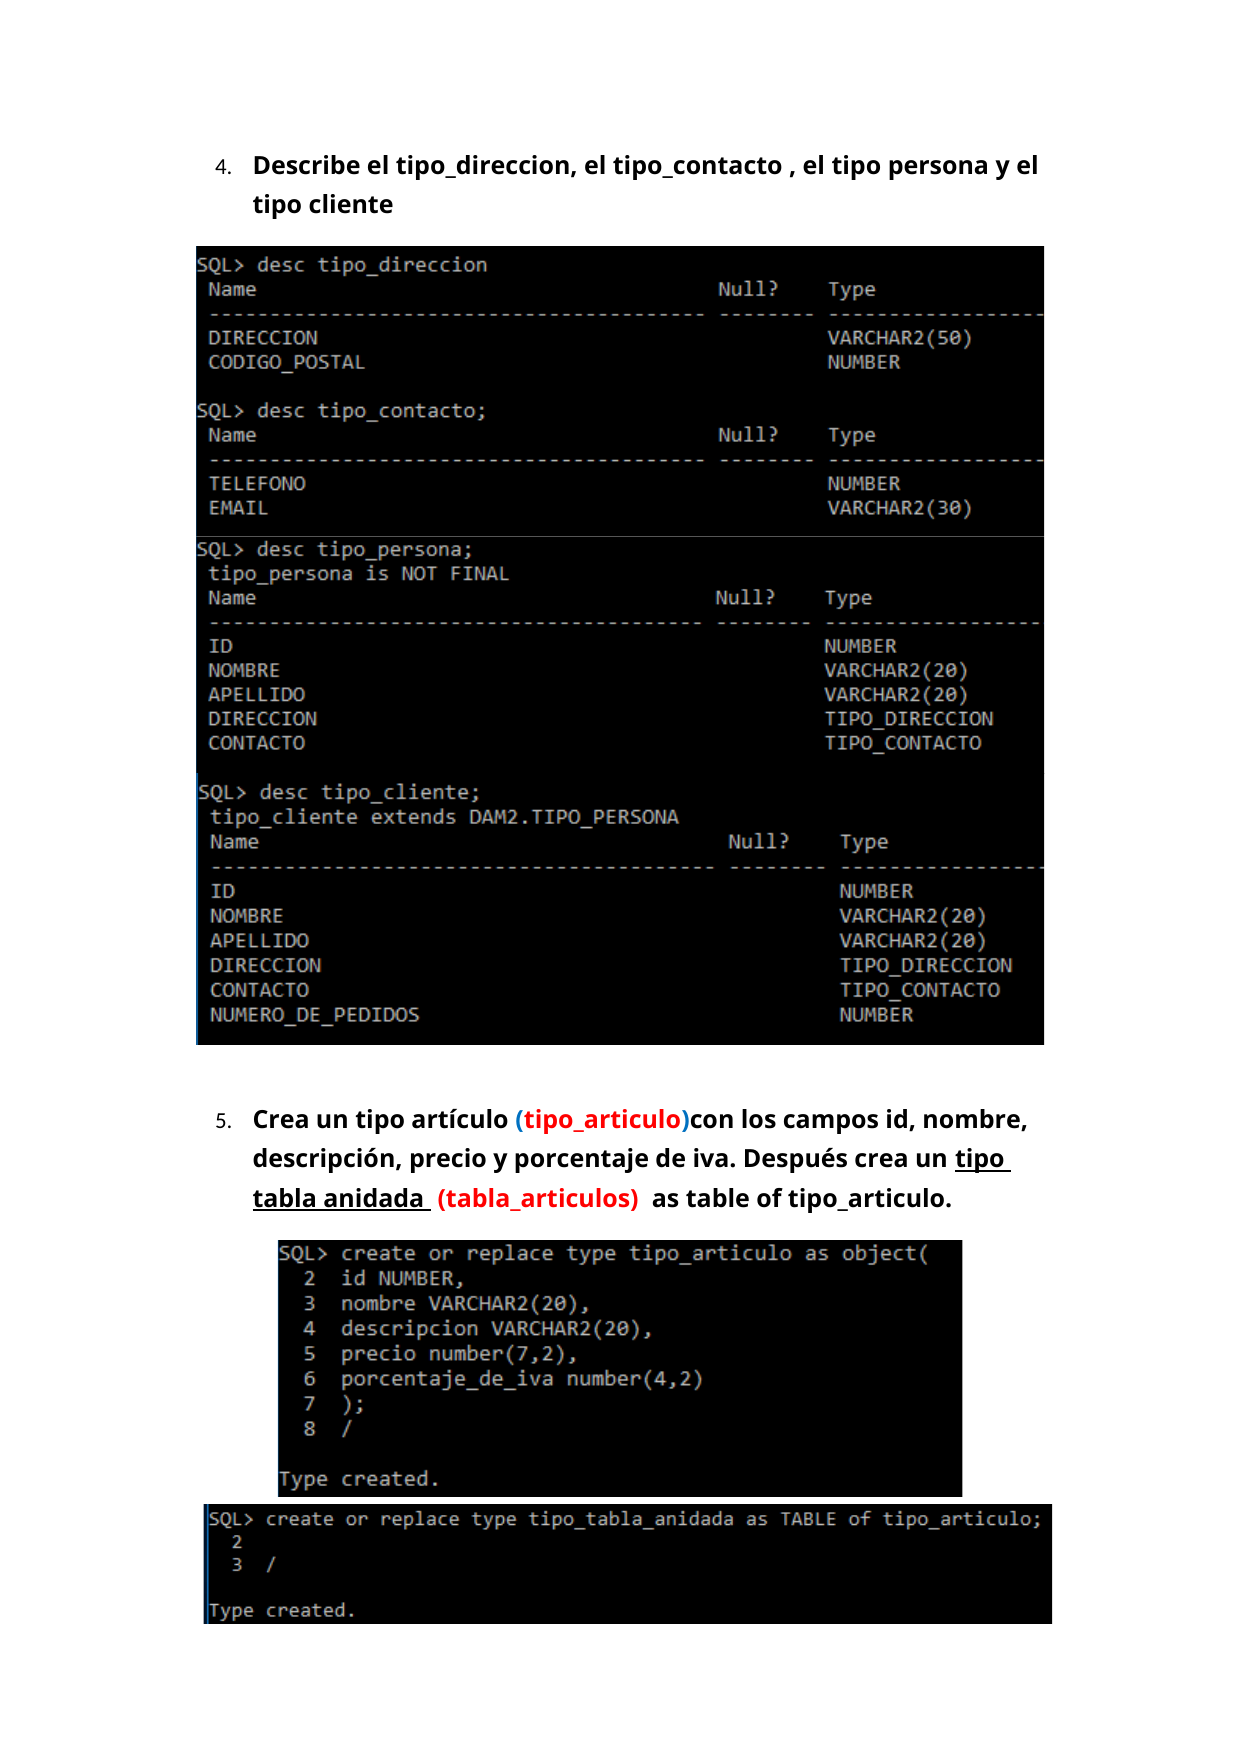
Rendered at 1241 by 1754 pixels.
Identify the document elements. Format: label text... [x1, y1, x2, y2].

list Describe el tipo_direccion, el tipo_contacto , el tipo persona y el tipo cliente [215, 148, 1063, 221]
list Crea un tipo artículo (tipo_articulo)con los campos id, nombre, descripción, precio y porcentaje de iva. Después crea un tipo tabla anidada (tabla_articulos) as table of tipo_articulo. [215, 1102, 1063, 1214]
